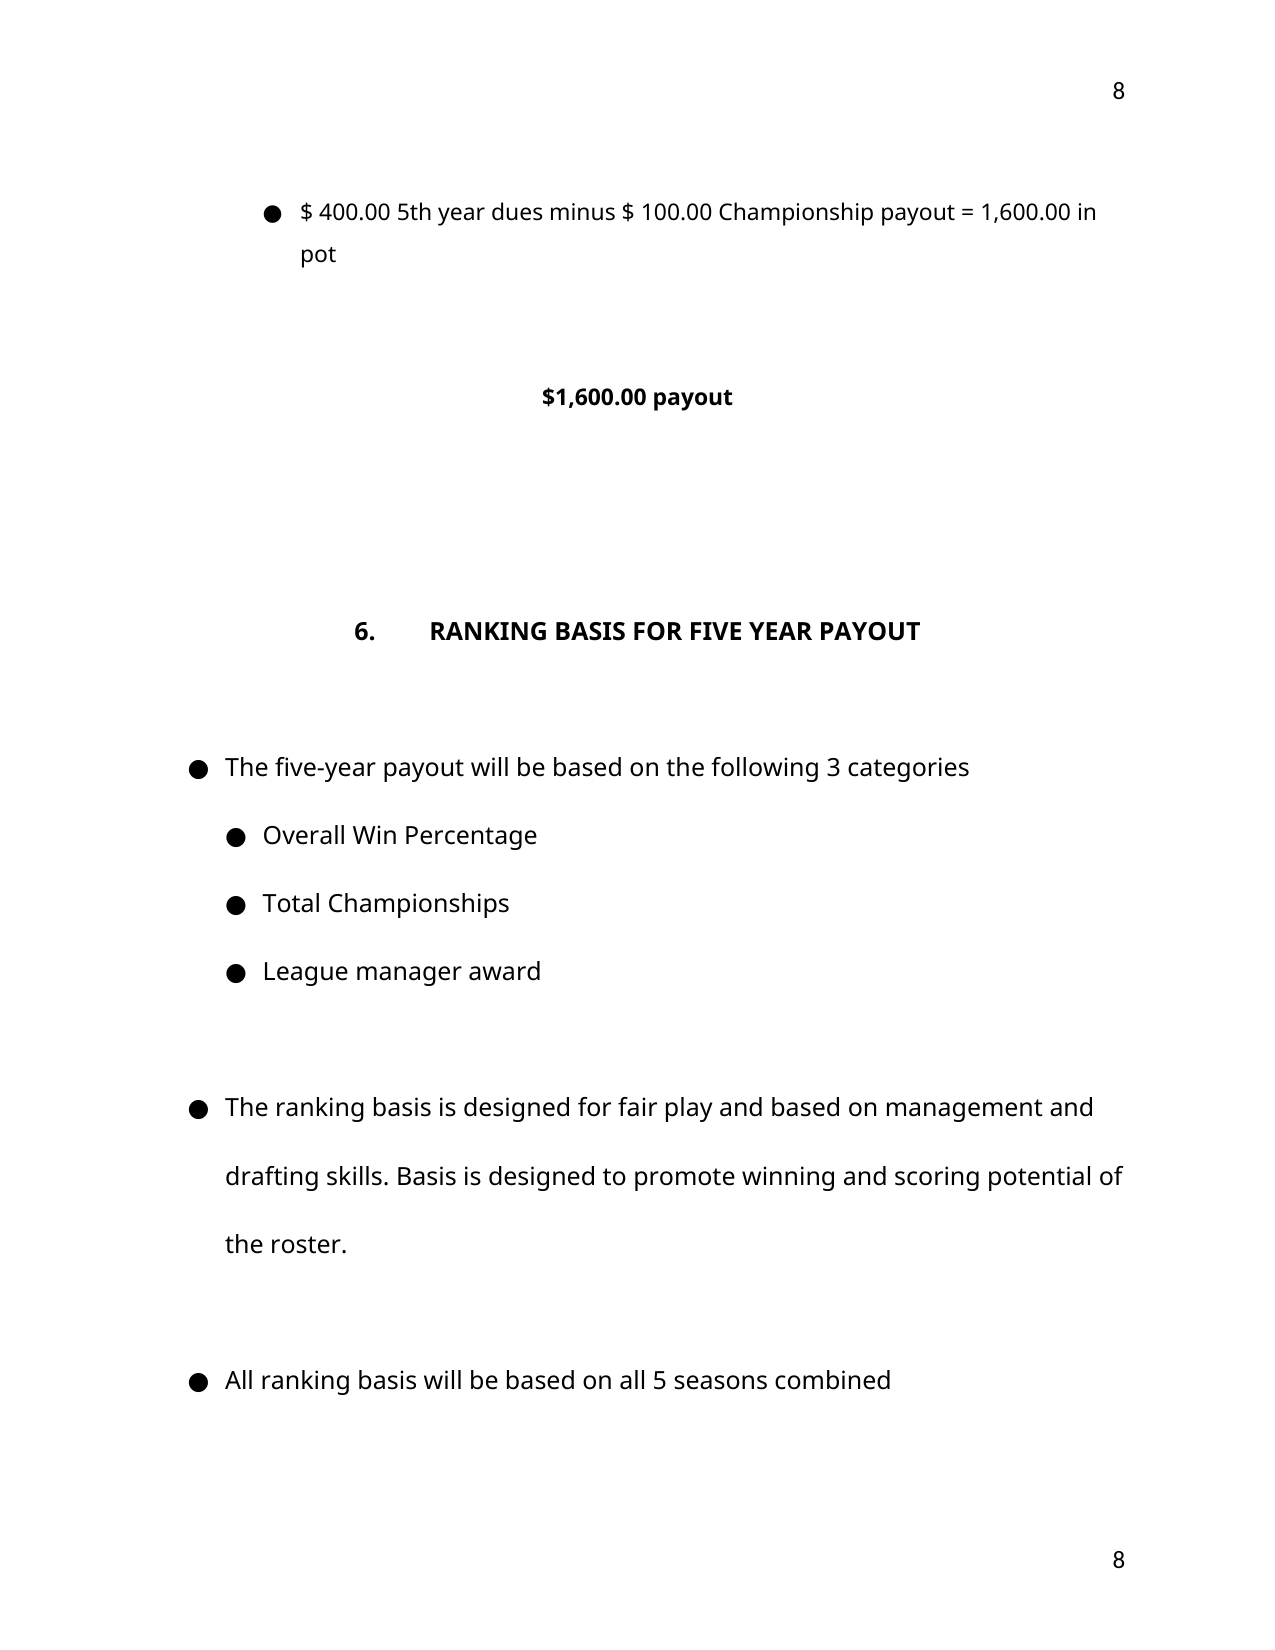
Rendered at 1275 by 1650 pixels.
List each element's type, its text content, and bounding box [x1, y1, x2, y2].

list The five-year payout will be based on the following 3 categories [187, 749, 1125, 783]
text $1,600.00 payout [150, 381, 1125, 413]
list The ranking basis is designed for fair play and based on management and drafting skills. Basis is designed to promote winning and scoring potential of the roster. [187, 1090, 1125, 1260]
text 6. RANKING BASIS FOR FIVE YEAR PAYOUT [150, 613, 1125, 647]
list League manager award [225, 954, 1125, 988]
list Total Championships [225, 886, 1125, 920]
list Overall Win Percentage [225, 817, 1125, 852]
list All ranking basis will be based on all 5 seasons combined [187, 1362, 1125, 1397]
list $ 400.00 5th year dues minus $ 100.00 Championship payout = 1,600.00 in pot [262, 186, 1125, 269]
